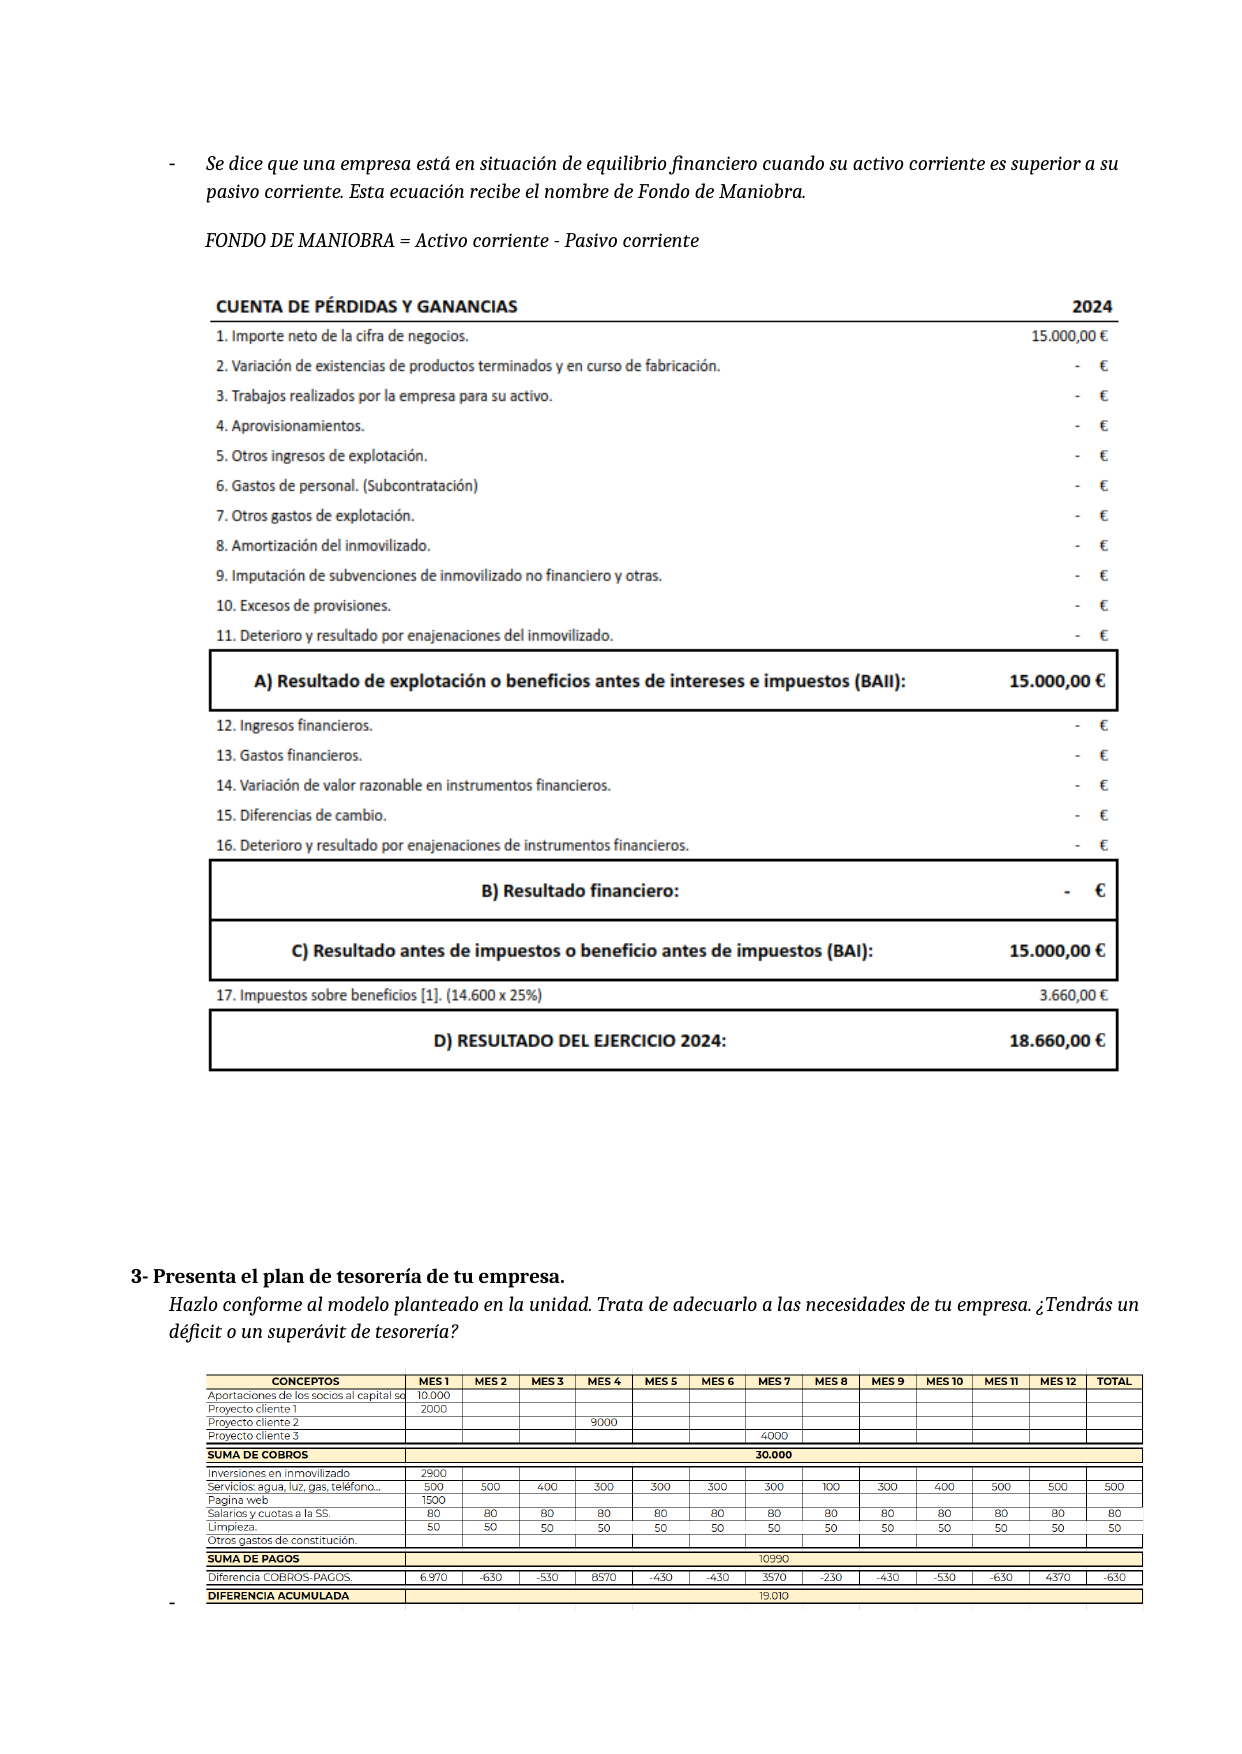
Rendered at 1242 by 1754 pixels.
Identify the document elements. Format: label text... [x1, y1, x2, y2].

text Hazlo conforme al modelo planteado en la unidad. Trata de adecuarlo a las necesidades de tu empresa. ¿Tendrás un déficit o un superávit de tesorería? [169, 1292, 1175, 1344]
text FONDO DE MANIOBRA = Activo corriente - Pasivo corriente [131, 228, 1175, 252]
picture [205, 276, 1146, 1096]
subtitle 3- Presenta el plan de tesorería de tu empresa. [131, 1265, 1175, 1289]
list Se dice que una empresa está en situación de equilibrio financiero cuando su activo corriente es superior a su pasivo corriente. Esta ecuación recibe el nombre de Fondo de Maniobra. [169, 148, 1175, 204]
picture [206, 1368, 1147, 1610]
